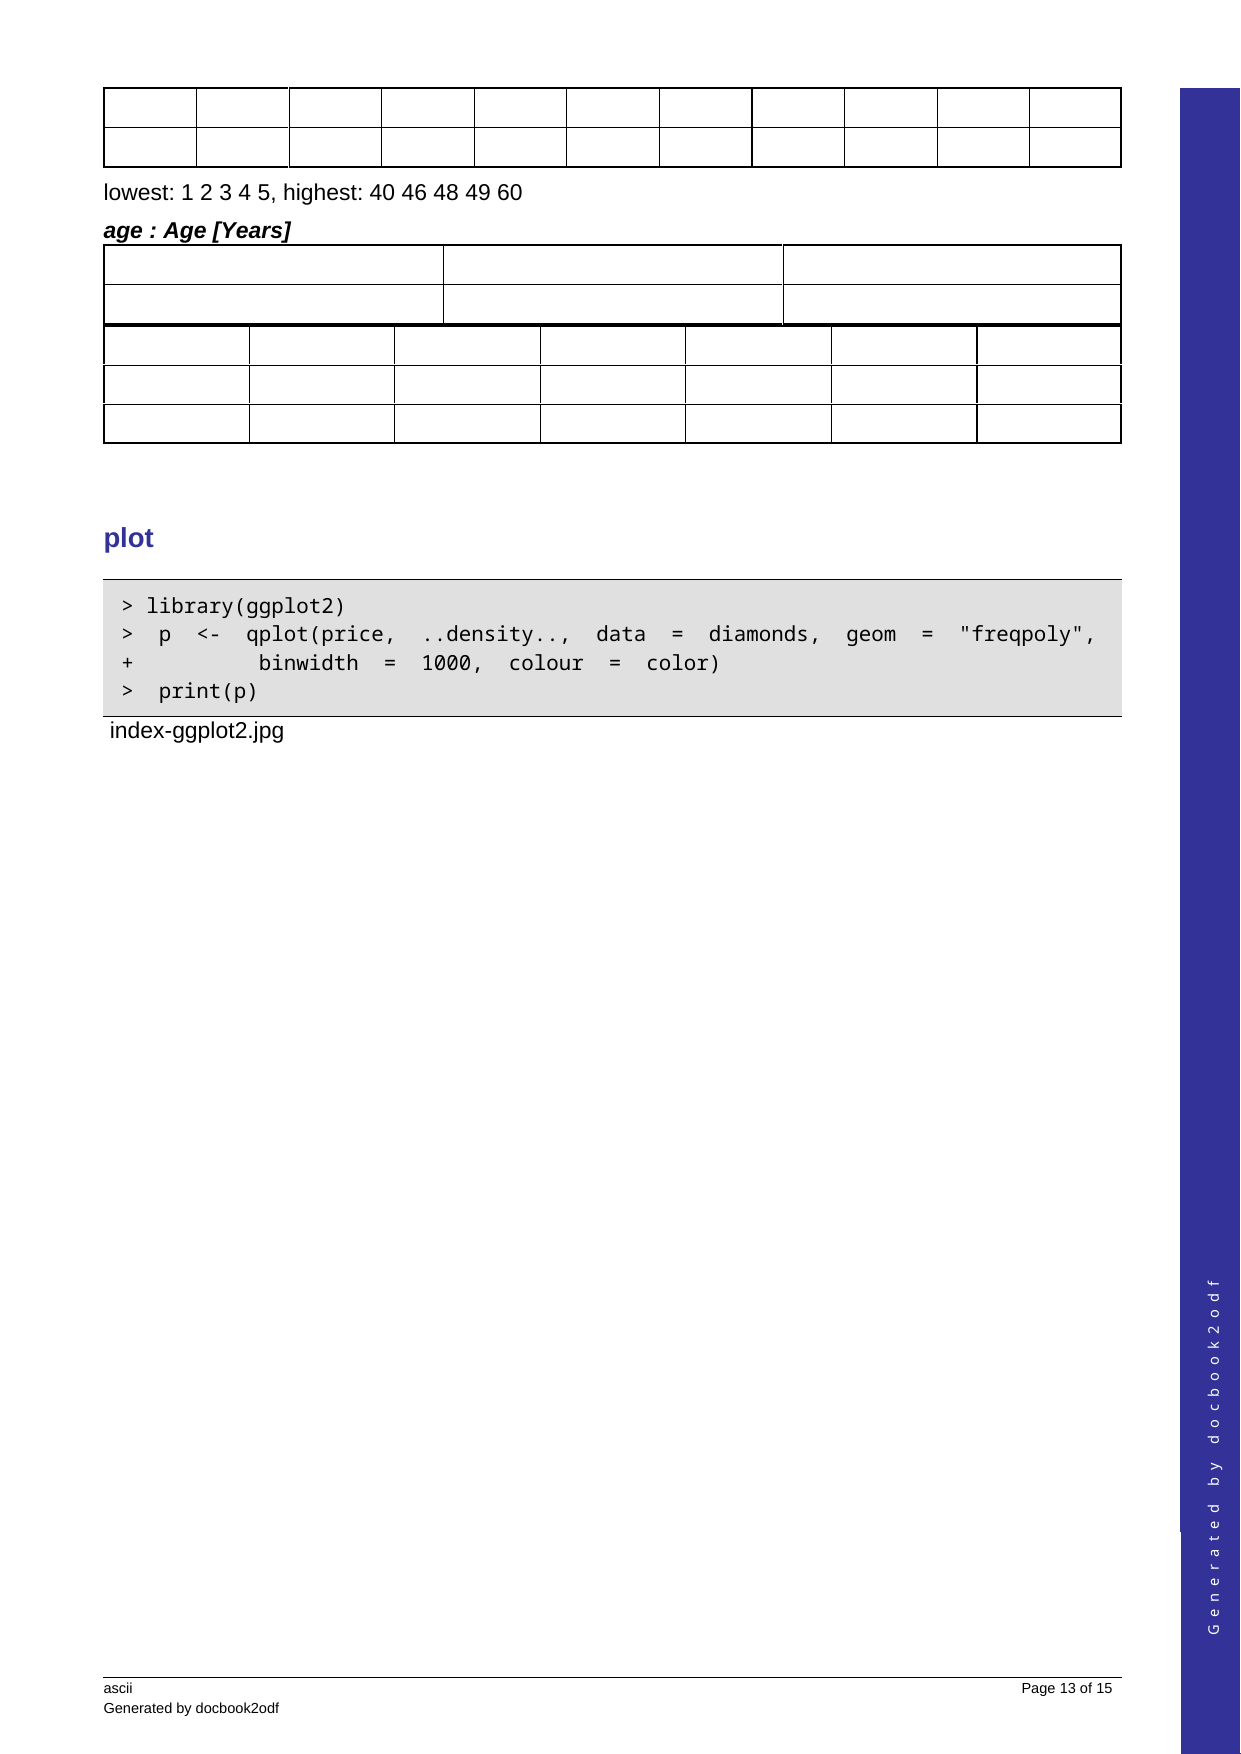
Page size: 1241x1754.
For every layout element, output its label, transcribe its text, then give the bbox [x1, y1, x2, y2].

table_header 45-54 [541, 327, 685, 364]
text > print(p) [103, 664, 1122, 716]
table_cell 3.0 [660, 128, 751, 166]
table_cell 17 [250, 405, 394, 442]
table_cell 15 [250, 366, 394, 403]
text index-ggplot2.jpg [103, 717, 1122, 743]
table_cell 18 [541, 405, 685, 442]
table_header 55-64 [686, 327, 831, 364]
table_header [105, 327, 249, 364]
table_cell 88 [105, 128, 196, 166]
table_header 35-44 [395, 327, 540, 364]
table_header .05 [475, 89, 566, 127]
table_header n [105, 89, 196, 127]
text > library(ggplot2) [103, 580, 1122, 619]
table_cell 15 [395, 366, 540, 403]
table_cell 40.0 [1030, 128, 1120, 166]
table_cell 29.1 [938, 128, 1029, 166]
text lowest: 1 2 3 4 5, highest: 40 46 48 49 60 [103, 179, 1122, 206]
table_header unique [290, 89, 381, 127]
table_header .95 [1030, 89, 1120, 127]
table_header missing [197, 89, 288, 127]
table_header n [105, 246, 443, 284]
table_header 65-74 [832, 327, 976, 364]
table_header .25 [660, 89, 751, 127]
table_header 75+ [978, 327, 1120, 364]
table_cell 18 [686, 405, 831, 442]
text + binwidth = 1000, colour = color) [103, 648, 1122, 664]
table_cell 16 [686, 366, 831, 403]
text age : Age [Years] [103, 217, 1122, 244]
table_header missing [444, 246, 782, 284]
table_header unique [784, 246, 1120, 284]
text > p <- qplot(price, ..density.., data = diamonds, geom = "freqpoly", [103, 619, 1122, 648]
table_cell 88 [105, 285, 443, 323]
table_cell Frequency [105, 366, 249, 403]
table_header .10 [567, 89, 659, 127]
table_cell 6 [784, 285, 1120, 323]
table_cell % [105, 405, 249, 442]
table_cell 17 [832, 405, 976, 442]
table_cell 30 [290, 128, 381, 166]
table_cell 14.0 [845, 128, 937, 166]
table_cell 11 [978, 366, 1120, 403]
table_cell 17 [395, 405, 540, 442]
table_header .75 [845, 89, 937, 127]
table_cell 0 [197, 128, 288, 166]
table_header Mean [382, 89, 474, 127]
table_cell 0 [444, 285, 782, 323]
table_cell 6.0 [753, 128, 844, 166]
table_header .90 [938, 89, 1029, 127]
subtitle plot [103, 521, 1122, 553]
table_cell 16 [541, 366, 685, 403]
table_header .50 [753, 89, 844, 127]
table_header 25-34 [250, 327, 394, 364]
table_cell 1.0 [475, 128, 566, 166]
table_cell 1.0 [567, 128, 659, 166]
table_cell 11.08 [382, 128, 474, 166]
table_cell 12 [978, 405, 1120, 442]
table_cell 15 [832, 366, 976, 403]
